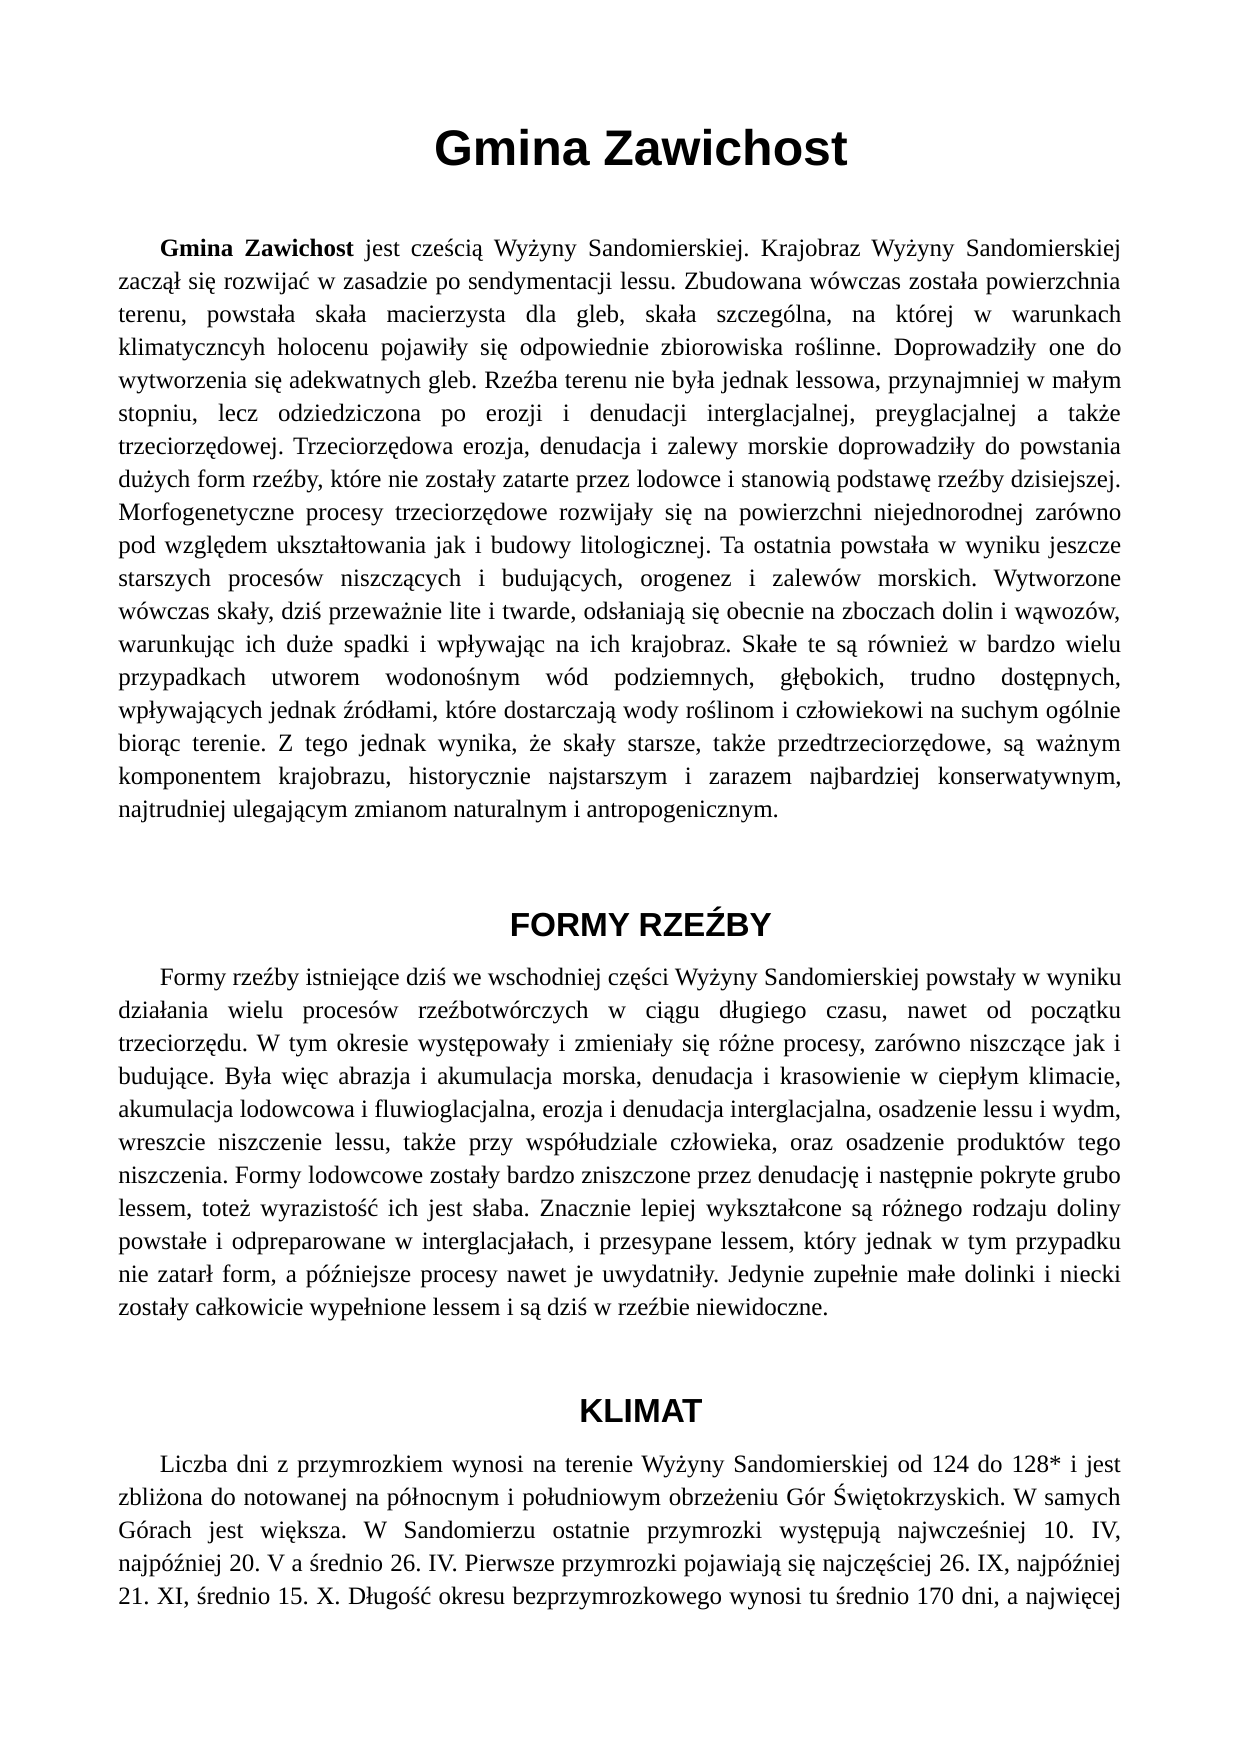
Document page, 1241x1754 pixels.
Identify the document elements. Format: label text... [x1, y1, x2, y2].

text Gmina Zawichost [118, 118, 1122, 176]
text Gmina Zawichost jest cześcią Wyżyny Sandomierskiej. Krajobraz Wyżyny Sandomierskiej zaczął się rozwijać w zasadzie po sendymentacji lessu. Zbudowana wówczas została powierzchnia terenu, powstała skała macierzysta dla gleb, skała szczególna, na której w warunkach klimatyczncyh holocenu pojawiły się odpowiednie zbiorowiska roślinne. Doprowadziły one do wytworzenia się adekwatnych gleb. Rzeźba terenu nie była jednak lessowa, przynajmniej w małym stopniu, lecz odziedziczona po erozji i denudacji interglacjalnej, preyglacjalnej a także trzeciorzędowej. Trzeciorzędowa erozja, denudacja i zalewy morskie doprowadziły do powstania dużych form rzeźby, które nie zostały zatarte przez lodowce i stanowią podstawę rzeźby dzisiejszej. Morfogenetyczne procesy trzeciorzędowe rozwijały się na powierzchni niejednorodnej zarówno pod względem ukształtowania jak i budowy litologicznej. Ta ostatnia powstała w wyniku jeszcze starszych procesów niszczących i budujących, orogenez i zalewów morskich. Wytworzone wówczas skały, dziś przeważnie lite i twarde, odsłaniają się obecnie na zboczach dolin i wąwozów, warunkując ich duże spadki i wpływając na ich krajobraz. Skałe te są również w bardzo wielu przypadkach utworem wodonośnym wód podziemnych, głębokich, trudno dostępnych, wpływających jednak źródłami, które dostarczają wody roślinom i człowiekowi na suchym ogólnie biorąc terenie. Z tego jednak wynika, że skały starsze, także przedtrzeciorzędowe, są ważnym komponentem krajobrazu, historycznie najstarszym i zarazem najbardziej konserwatywnym, najtrudniej ulegającym zmianom naturalnym i antropogenicznym. [118, 233, 1122, 823]
text Liczba dni z przymrozkiem wynosi na terenie Wyżyny Sandomierskiej od 124 do 128* i jest zbliżona do notowanej na północnym i południowym obrzeżeniu Gór Świętokrzyskich. W samych Górach jest większa. W Sandomierzu ostatnie przymrozki występują najwcześniej 10. IV, najpóźniej 20. V a średnio 26. IV. Pierwsze przymrozki pojawiają się najczęściej 26. IX, najpóźniej 21. XI, średnio 15. X. Długość okresu bezprzymrozkowego wynosi tu średnio 170 dni, a najwięcej [118, 1449, 1122, 1610]
text FORMY RZEŹBY [118, 905, 1122, 943]
text KLIMAT [118, 1392, 1122, 1430]
text Formy rzeźby istniejące dziś we wschodniej części Wyżyny Sandomierskiej powstały w wyniku działania wielu procesów rzeźbotwórczych w ciągu długiego czasu, nawet od początku trzeciorzędu. W tym okresie występowały i zmieniały się różne procesy, zarówno niszczące jak i budujące. Była więc abrazja i akumulacja morska, denudacja i krasowienie w ciepłym klimacie, akumulacja lodowcowa i fluwioglacjalna, erozja i denudacja interglacjalna, osadzenie lessu i wydm, wreszcie niszczenie lessu, także przy współudziale człowieka, oraz osadzenie produktów tego niszczenia. Formy lodowcowe zostały bardzo zniszczone przez denudację i następnie pokryte grubo lessem, toteż wyrazistość ich jest słaba. Znacznie lepiej wykształcone są różnego rodzaju doliny powstałe i odpreparowane w interglacjałach, i przesypane lessem, który jednak w tym przypadku nie zatarł form, a późniejsze procesy nawet je uwydatniły. Jedynie zupełnie małe dolinki i niecki zostały całkowicie wypełnione lessem i są dziś w rzeźbie niewidoczne. [118, 962, 1122, 1321]
